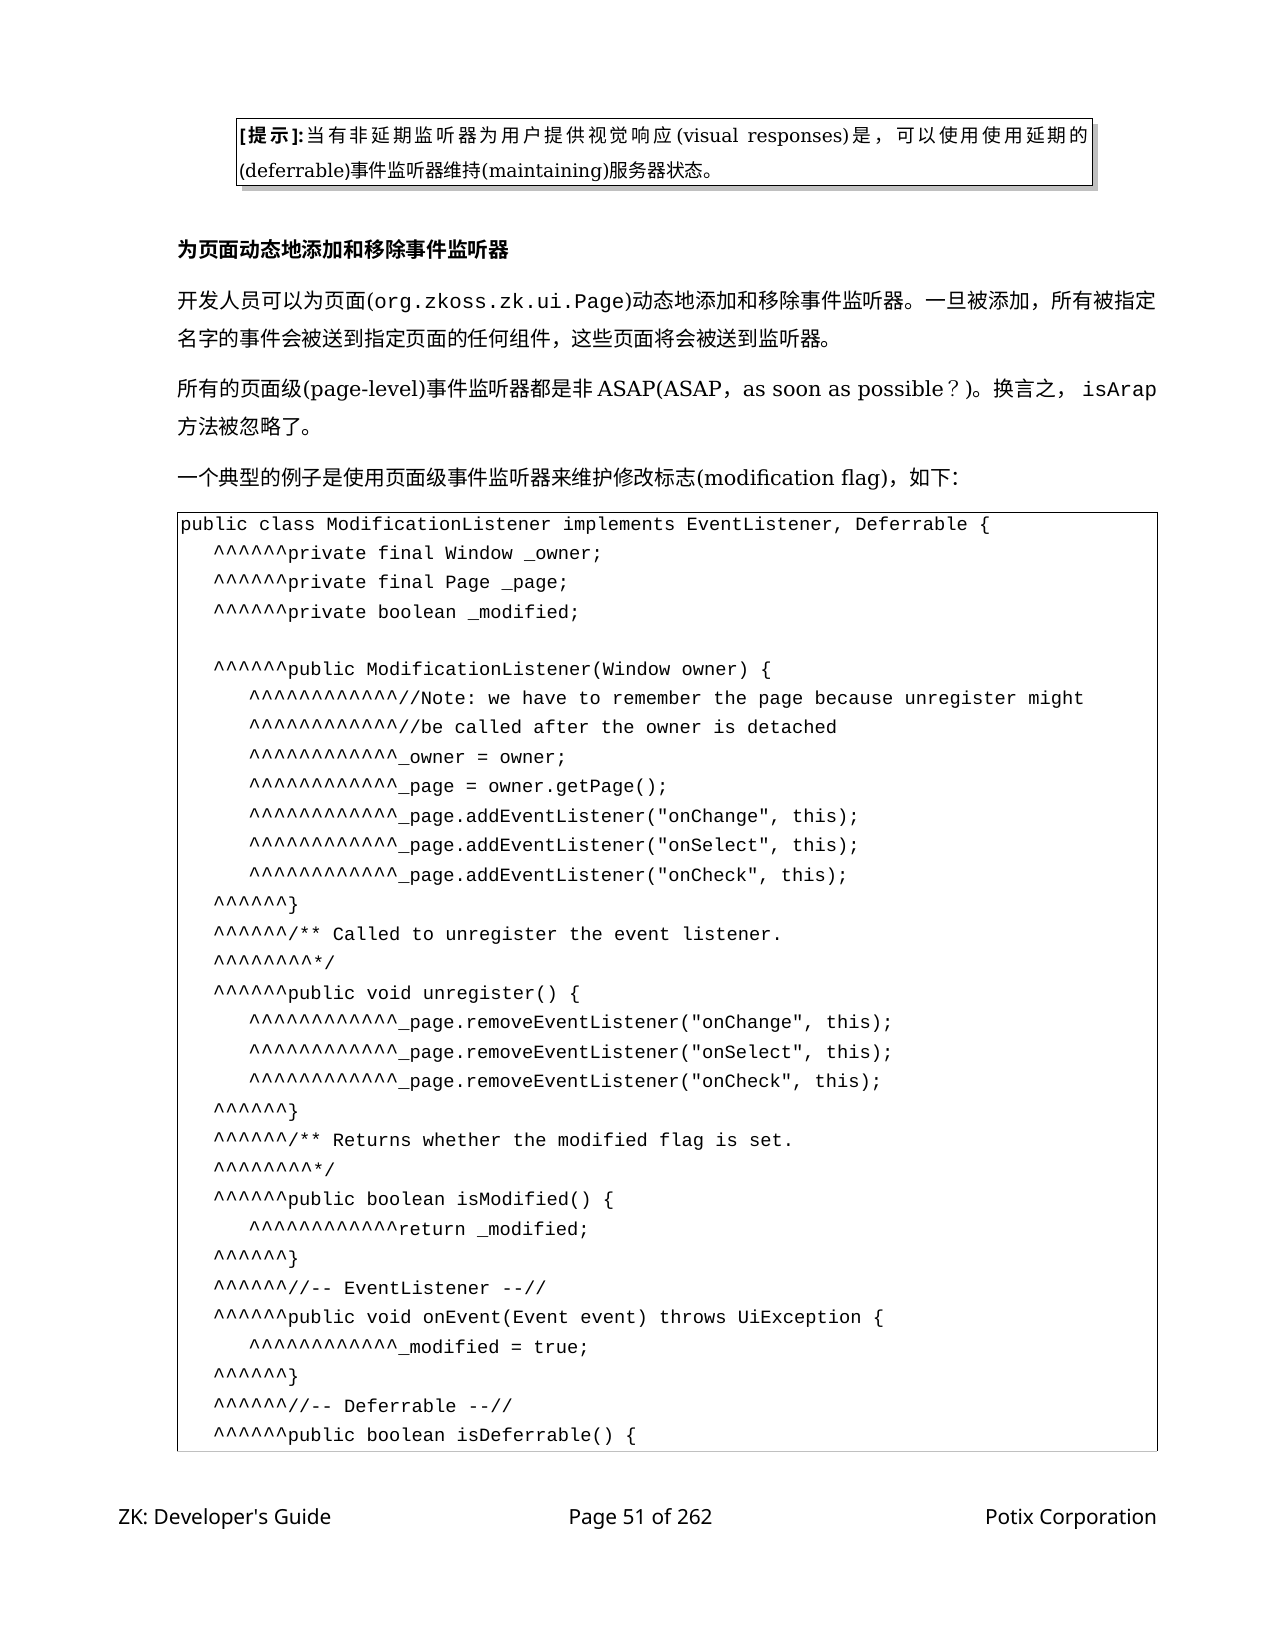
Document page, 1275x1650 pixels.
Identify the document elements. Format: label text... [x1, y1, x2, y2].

text ^^^^^^} [178, 1244, 1157, 1271]
text ^^^^^^^^^^^^_page.addEventListener("onChange", this); [178, 802, 1157, 829]
text ^^^^^^/** Returns whether the modified flag is set. [178, 1126, 1157, 1153]
text ^^^^^^^^^^^^_page = owner.getPage(); [178, 773, 1157, 799]
text ^^^^^^^^^^^^return _modified; [178, 1215, 1157, 1241]
text [提示]:当有非延期监听器为用户提供视觉响应(visual responses)是，可以使用使用延期的(deferrable)事件监听器维持(maintaining)服务器状态。 [237, 119, 1092, 185]
text ^^^^^^^^*/ [178, 1156, 1157, 1182]
text ^^^^^^} [178, 1362, 1157, 1389]
text ^^^^^^private final Window _owner; [178, 539, 1157, 566]
text ^^^^^^public void onEvent(Event event) throws UiException { [178, 1303, 1157, 1330]
text ^^^^^^^^^^^^_page.removeEventListener("onChange", this); [178, 1008, 1157, 1035]
text ^^^^^^//-- Deferrable --// [178, 1392, 1157, 1418]
text ^^^^^^} [178, 1097, 1157, 1123]
text 一个典型的例子是使用页面级事件监听器来维护修改标志(modification flag)，如下： [177, 461, 1157, 491]
text ^^^^^^^^^^^^_owner = owner; [178, 743, 1157, 770]
text ^^^^^^^^*/ [178, 949, 1157, 976]
text public class ModificationListener implements EventListener, Deferrable { [178, 513, 1157, 536]
text ^^^^^^} [178, 891, 1157, 917]
text ^^^^^^public boolean isDeferrable() { [178, 1421, 1157, 1451]
text ^^^^^^^^^^^^_page.removeEventListener("onCheck", this); [178, 1067, 1157, 1094]
text ^^^^^^private boolean _modified; [178, 598, 1157, 624]
text ^^^^^^^^^^^^_page.addEventListener("onSelect", this); [178, 832, 1157, 858]
text 开发人员可以为页面(org.zkoss.zk.ui.Page)动态地添加和移除事件监听器。一旦被添加，所有被指定名字的事件会被送到指定页面的任何组件，这些页面将会被送到监听器。 [177, 284, 1157, 352]
text ^^^^^^public boolean isModified() { [178, 1185, 1157, 1212]
text ^^^^^^^^^^^^_page.removeEventListener("onSelect", this); [178, 1038, 1157, 1064]
text ^^^^^^^^^^^^//Note: we have to remember the page because unregister might [178, 684, 1157, 711]
text ^^^^^^public void unregister() { [178, 979, 1157, 1006]
text ^^^^^^private final Page _page; [178, 568, 1157, 595]
text ^^^^^^^^^^^^//be called after the owner is detached [178, 714, 1157, 740]
text 所有的页面级(page-level)事件监听器都是非ASAP(ASAP，as soon as possible？)。换言之， isArap方法被忽略了。 [177, 373, 1157, 441]
subtitle 为页面动态地添加和移除事件监听器 [177, 234, 1157, 264]
text ^^^^^^^^^^^^_modified = true; [178, 1333, 1157, 1359]
text ^^^^^^//-- EventListener --// [178, 1274, 1157, 1300]
text ^^^^^^/** Called to unregister the event listener. [178, 920, 1157, 947]
text ^^^^^^^^^^^^_page.addEventListener("onCheck", this); [178, 861, 1157, 888]
text ^^^^^^public ModificationListener(Window owner) { [178, 655, 1157, 681]
